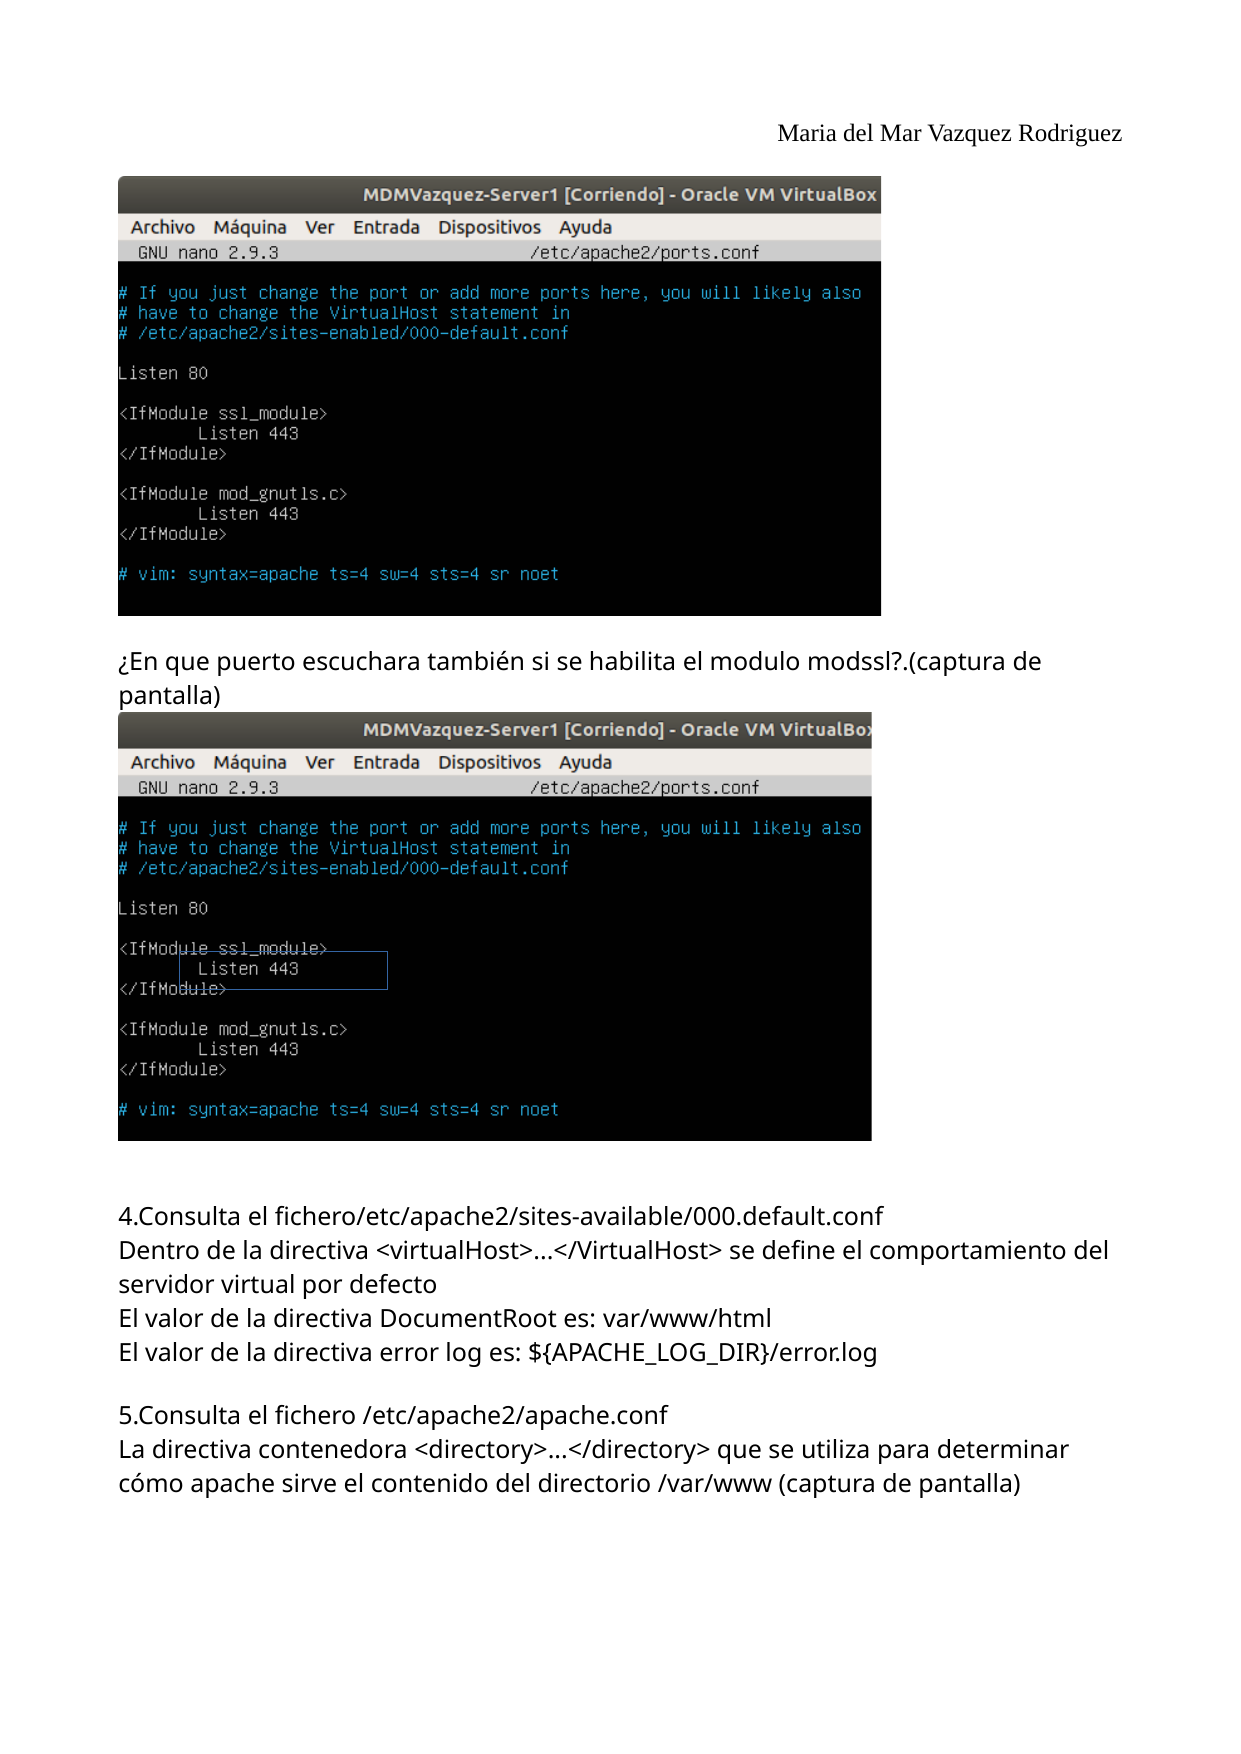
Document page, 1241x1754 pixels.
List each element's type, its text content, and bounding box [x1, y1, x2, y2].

text El valor de la directiva error log es: ${APACHE_LOG_DIR}/error.log [118, 1334, 1122, 1369]
text 5.Consulta el fichero /etc/apache2/apache.conf [118, 1397, 1122, 1431]
text 4.Consulta el fichero/etc/apache2/sites-available/000.default.conf [118, 1198, 1122, 1232]
picture [118, 176, 882, 616]
text Dentro de la directiva <virtualHost>...</VirtualHost> se define el comportamiento del servidor virtual por defecto [118, 1232, 1122, 1301]
picture [118, 712, 872, 1141]
text La directiva contenedora <directory>...</directory> que se utiliza para determinar cómo apache sirve el contenido del directorio /var/www (captura de pantalla) [118, 1431, 1122, 1499]
text ¿En que puerto escuchara también si se habilita el modulo modssl?.(captura de pantalla) [118, 644, 1122, 712]
text El valor de la directiva DocumentRoot es: var/www/html [118, 1301, 1122, 1334]
